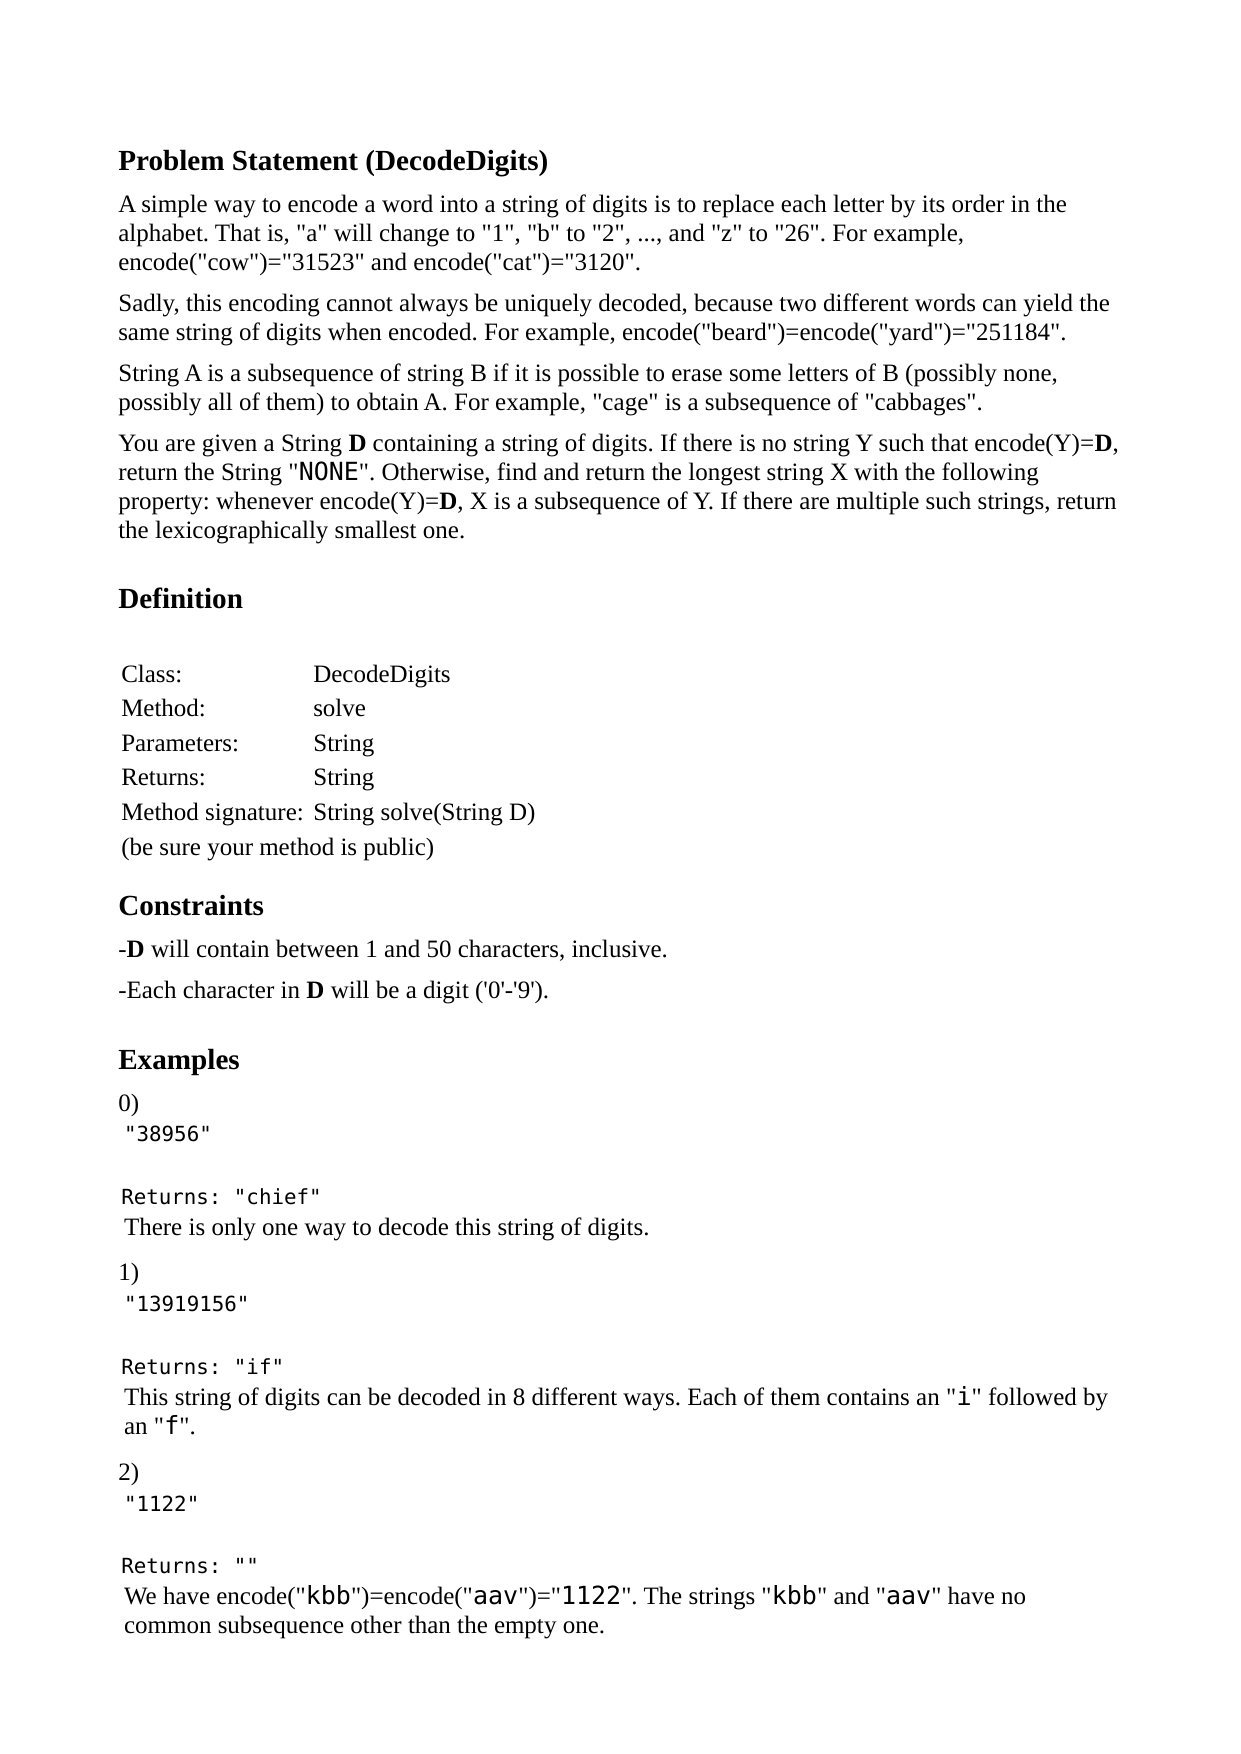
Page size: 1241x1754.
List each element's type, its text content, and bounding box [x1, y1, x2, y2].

table_header DecodeDigits [310, 656, 542, 690]
text You are given a String D containing a string of digits. If there is no string Y such that encode(Y)=D, return the String "NONE". Otherwise, find and return the longest string X with the following property: whenever encode(Y)=D, X is a subsequence of Y. If there are multiple such strings, return the lexicographically smallest one. [118, 428, 1122, 543]
table_cell Parameters: [118, 725, 310, 759]
table_cell Method: [118, 690, 310, 725]
table_header [118, 1486, 1122, 1551]
subtitle Examples [118, 1042, 1122, 1075]
table_header "1122" [121, 1489, 213, 1548]
text -D will contain between 1 and 50 characters, inclusive. [118, 934, 1122, 963]
subtitle Problem Statement (DecodeDigits) [118, 143, 1122, 177]
table_cell String [310, 725, 542, 759]
table_header There is only one way to decode this string of digits. [121, 1209, 654, 1244]
table_cell (be sure your method is public) [118, 829, 542, 863]
text -Each character in D will be a digit ('0'-'9'). [118, 976, 1122, 1004]
table_header This string of digits can be decoded in 8 different ways. Each of them contains an "i" followed by an "f". [121, 1379, 1119, 1443]
table_header We have encode("kbb")=encode("aav")="1122". The strings "kbb" and "aav" have no common subsequence other than the empty one. [121, 1579, 1119, 1642]
table_cell Returns: "" [118, 1551, 1122, 1645]
subtitle Definition [118, 581, 1122, 614]
table_cell Returns: "chief" [118, 1182, 667, 1247]
table_cell String [310, 760, 542, 794]
text String A is a subsequence of string B if it is possible to erase some letters of B (possibly none, possibly all of them) to obtain A. For example, "cage" is a subsequence of "cabbages". [118, 358, 1122, 415]
table_cell [118, 1247, 667, 1257]
table_header "13919156" [121, 1289, 263, 1349]
table_cell String solve(String D) [310, 794, 542, 829]
text A simple way to encode a word into a string of digits is to replace each letter by its order in the alphabet. That is, "a" will change to "1", "b" to "2", ..., and "z" to "26". For example, encode("cow")="31523" and encode("cat")="3120". [118, 189, 1122, 275]
table_header "38956" [121, 1120, 226, 1179]
table_header Class: [118, 656, 310, 690]
table_header [118, 1286, 1122, 1352]
table_header [118, 1117, 667, 1182]
subtitle Constraints [118, 888, 1122, 922]
table_cell Returns: [118, 760, 310, 794]
text 2) [118, 1457, 1122, 1486]
text 0) [118, 1088, 1122, 1117]
table_cell [118, 1446, 1122, 1457]
text 1) [118, 1257, 1122, 1286]
table_cell solve [310, 690, 542, 725]
table_cell Method signature: [118, 794, 310, 829]
text Sadly, this encoding cannot always be uniquely decoded, because two different words can yield the same string of digits when encoded. For example, encode("beard")=encode("yard")="251184". [118, 288, 1122, 345]
table_cell Returns: "if" [118, 1352, 1122, 1446]
